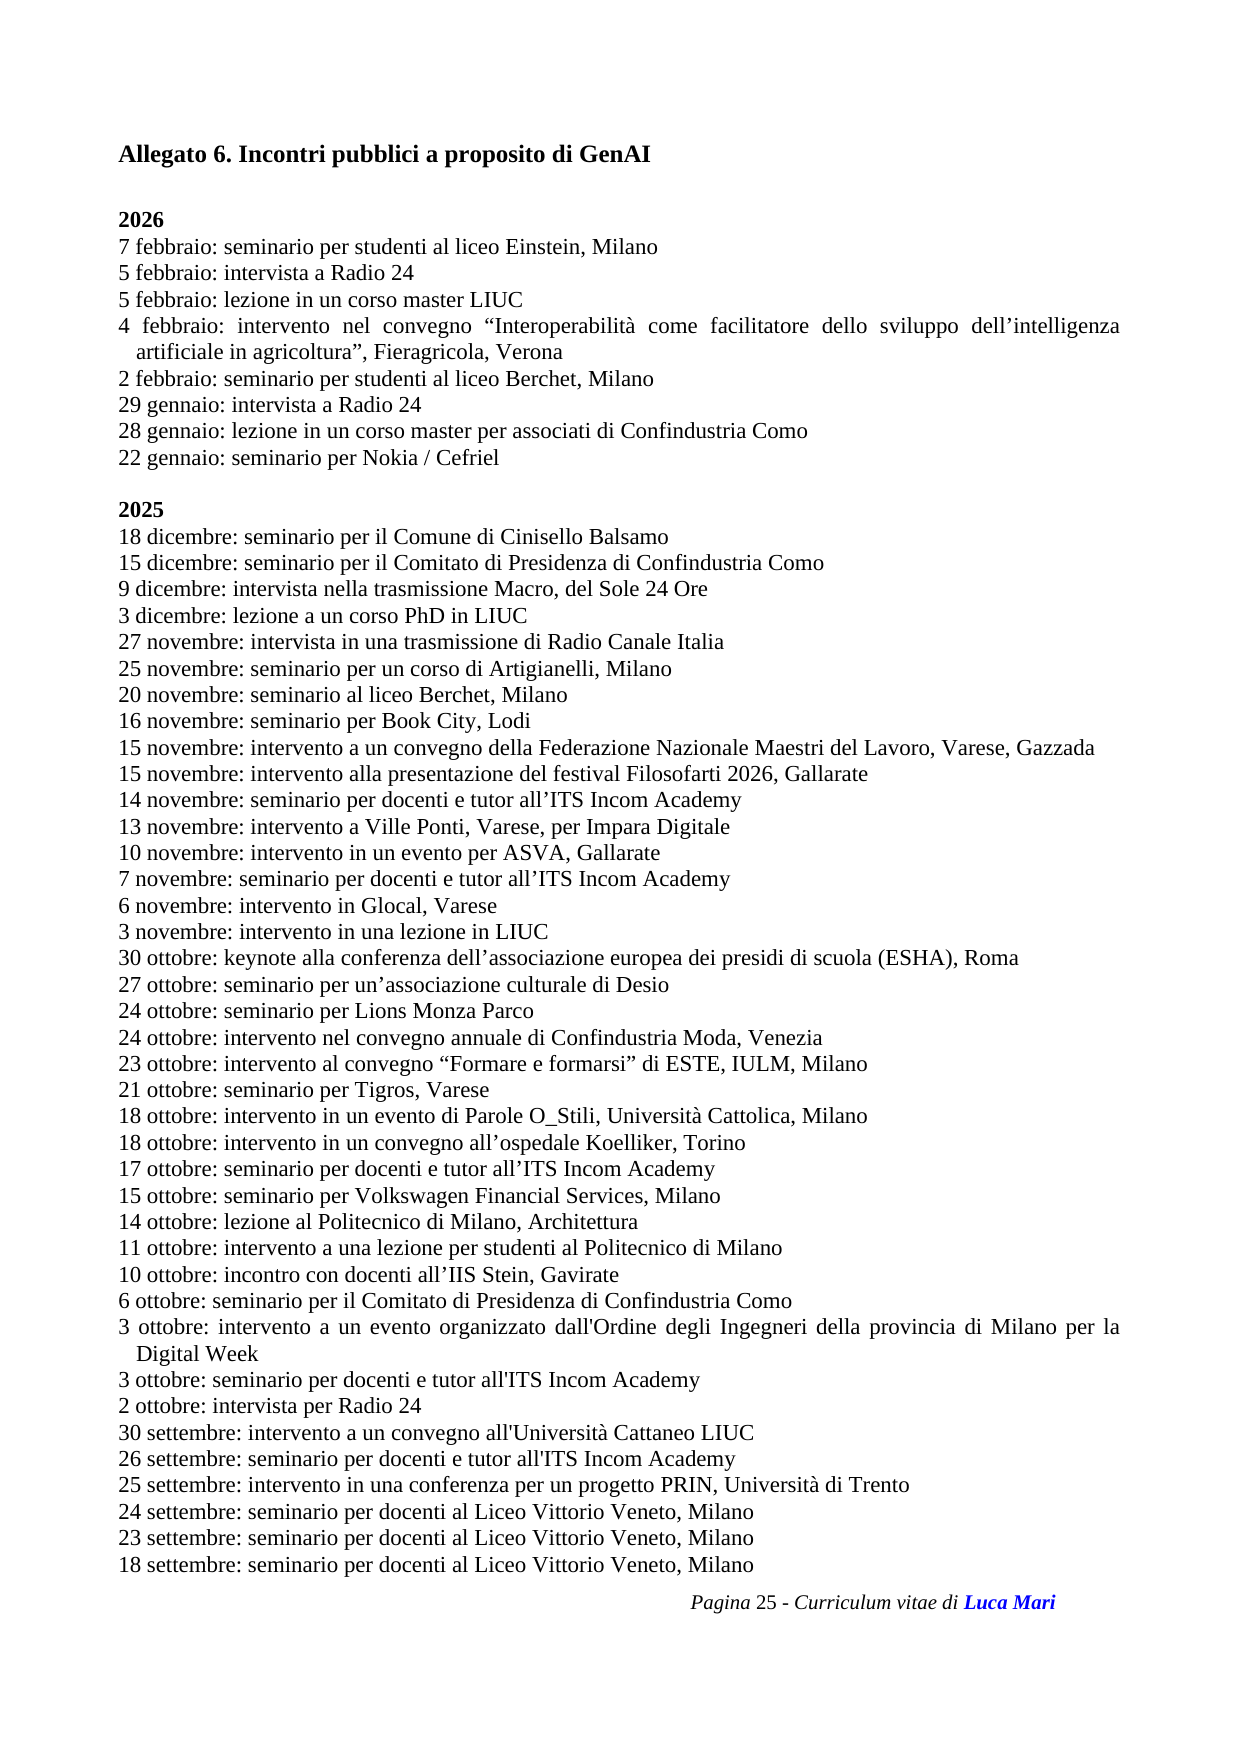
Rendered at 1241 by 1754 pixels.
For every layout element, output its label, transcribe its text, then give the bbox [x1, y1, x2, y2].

text 18 ottobre: intervento in un evento di Parole O_Stili, Università Cattolica, Milano [118, 1103, 1122, 1129]
text 22 gennaio: seminario per Nokia / Cefriel [118, 444, 1122, 470]
text 23 settembre: seminario per docenti al Liceo Vittorio Veneto, Milano [118, 1524, 1122, 1551]
text 28 gennaio: lezione in un corso master per associati di Confindustria Como [118, 417, 1122, 444]
text 15 novembre: intervento a un convegno della Federazione Nazionale Maestri del Lavoro, Varese, Gazzada [118, 734, 1122, 760]
text 18 settembre: seminario per docenti al Liceo Vittorio Veneto, Milano [118, 1551, 1122, 1577]
text 4 febbraio: intervento nel convegno “Interoperabilità come facilitatore dello sviluppo dell’intelligenza artificiale in agricoltura”, Fieragricola, Verona [118, 312, 1122, 365]
text 29 gennaio: intervista a Radio 24 [118, 391, 1122, 417]
text 21 ottobre: seminario per Tigros, Varese [118, 1076, 1122, 1103]
text 2 ottobre: intervista per Radio 24 [118, 1392, 1122, 1419]
text 9 dicembre: intervista nella trasmissione Macro, del Sole 24 Ore [118, 576, 1122, 602]
text 14 novembre: seminario per docenti e tutor all’ITS Incom Academy [118, 786, 1122, 813]
text 24 settembre: seminario per docenti al Liceo Vittorio Veneto, Milano [118, 1498, 1122, 1524]
text 24 ottobre: seminario per Lions Monza Parco [118, 997, 1122, 1023]
text 2026 [118, 207, 1122, 233]
text 5 febbraio: intervista a Radio 24 [118, 259, 1122, 286]
text 5 febbraio: lezione in un corso master LIUC [118, 286, 1122, 312]
text 3 novembre: intervento in una lezione in LIUC [118, 918, 1122, 944]
text 10 novembre: intervento in un evento per ASVA, Gallarate [118, 839, 1122, 865]
text 24 ottobre: intervento nel convegno annuale di Confindustria Moda, Venezia [118, 1023, 1122, 1050]
text 3 ottobre: seminario per docenti e tutor all'ITS Incom Academy [118, 1366, 1122, 1392]
text 17 ottobre: seminario per docenti e tutor all’ITS Incom Academy [118, 1155, 1122, 1182]
text 6 novembre: intervento in Glocal, Varese [118, 892, 1122, 918]
text 25 novembre: seminario per un corso di Artigianelli, Milano [118, 654, 1122, 681]
text 11 ottobre: intervento a una lezione per studenti al Politecnico di Milano [118, 1234, 1122, 1261]
text 26 settembre: seminario per docenti e tutor all'ITS Incom Academy [118, 1445, 1122, 1472]
text 15 dicembre: seminario per il Comitato di Presidenza di Confindustria Como [118, 549, 1122, 576]
text 2 febbraio: seminario per studenti al liceo Berchet, Milano [118, 365, 1122, 391]
text 23 ottobre: intervento al convegno “Formare e formarsi” di ESTE, IULM, Milano [118, 1050, 1122, 1076]
text 20 novembre: seminario al liceo Berchet, Milano [118, 681, 1122, 707]
text 10 ottobre: incontro con docenti all’IIS Stein, Gavirate [118, 1261, 1122, 1287]
text 3 ottobre: intervento a un evento organizzato dall'Ordine degli Ingegneri della provincia di Milano per la Digital Week [118, 1313, 1122, 1366]
text 27 ottobre: seminario per un’associazione culturale di Desio [118, 971, 1122, 997]
text 27 novembre: intervista in una trasmissione di Radio Canale Italia [118, 628, 1122, 654]
text 15 ottobre: seminario per Volkswagen Financial Services, Milano [118, 1182, 1122, 1208]
text 7 novembre: seminario per docenti e tutor all’ITS Incom Academy [118, 865, 1122, 892]
text 15 novembre: intervento alla presentazione del festival Filosofarti 2026, Gallarate [118, 760, 1122, 786]
subtitle Allegato 6. Incontri pubblici a proposito di GenAI [118, 139, 1122, 168]
text 7 febbraio: seminario per studenti al liceo Einstein, Milano [118, 233, 1122, 259]
text 13 novembre: intervento a Ville Ponti, Varese, per Impara Digitale [118, 813, 1122, 839]
text 30 ottobre: keynote alla conferenza dell’associazione europea dei presidi di scuola (ESHA), Roma [118, 944, 1122, 971]
text 16 novembre: seminario per Book City, Lodi [118, 707, 1122, 734]
text 6 ottobre: seminario per il Comitato di Presidenza di Confindustria Como [118, 1287, 1122, 1313]
text 30 settembre: intervento a un convegno all'Università Cattaneo LIUC [118, 1419, 1122, 1445]
text 3 dicembre: lezione a un corso PhD in LIUC [118, 602, 1122, 628]
text 14 ottobre: lezione al Politecnico di Milano, Architettura [118, 1208, 1122, 1234]
text 2025 [118, 496, 1122, 523]
text 18 ottobre: intervento in un convegno all’ospedale Koelliker, Torino [118, 1129, 1122, 1155]
text 18 dicembre: seminario per il Comune di Cinisello Balsamo [118, 523, 1122, 549]
text 25 settembre: intervento in una conferenza per un progetto PRIN, Università di Trento [118, 1472, 1122, 1498]
